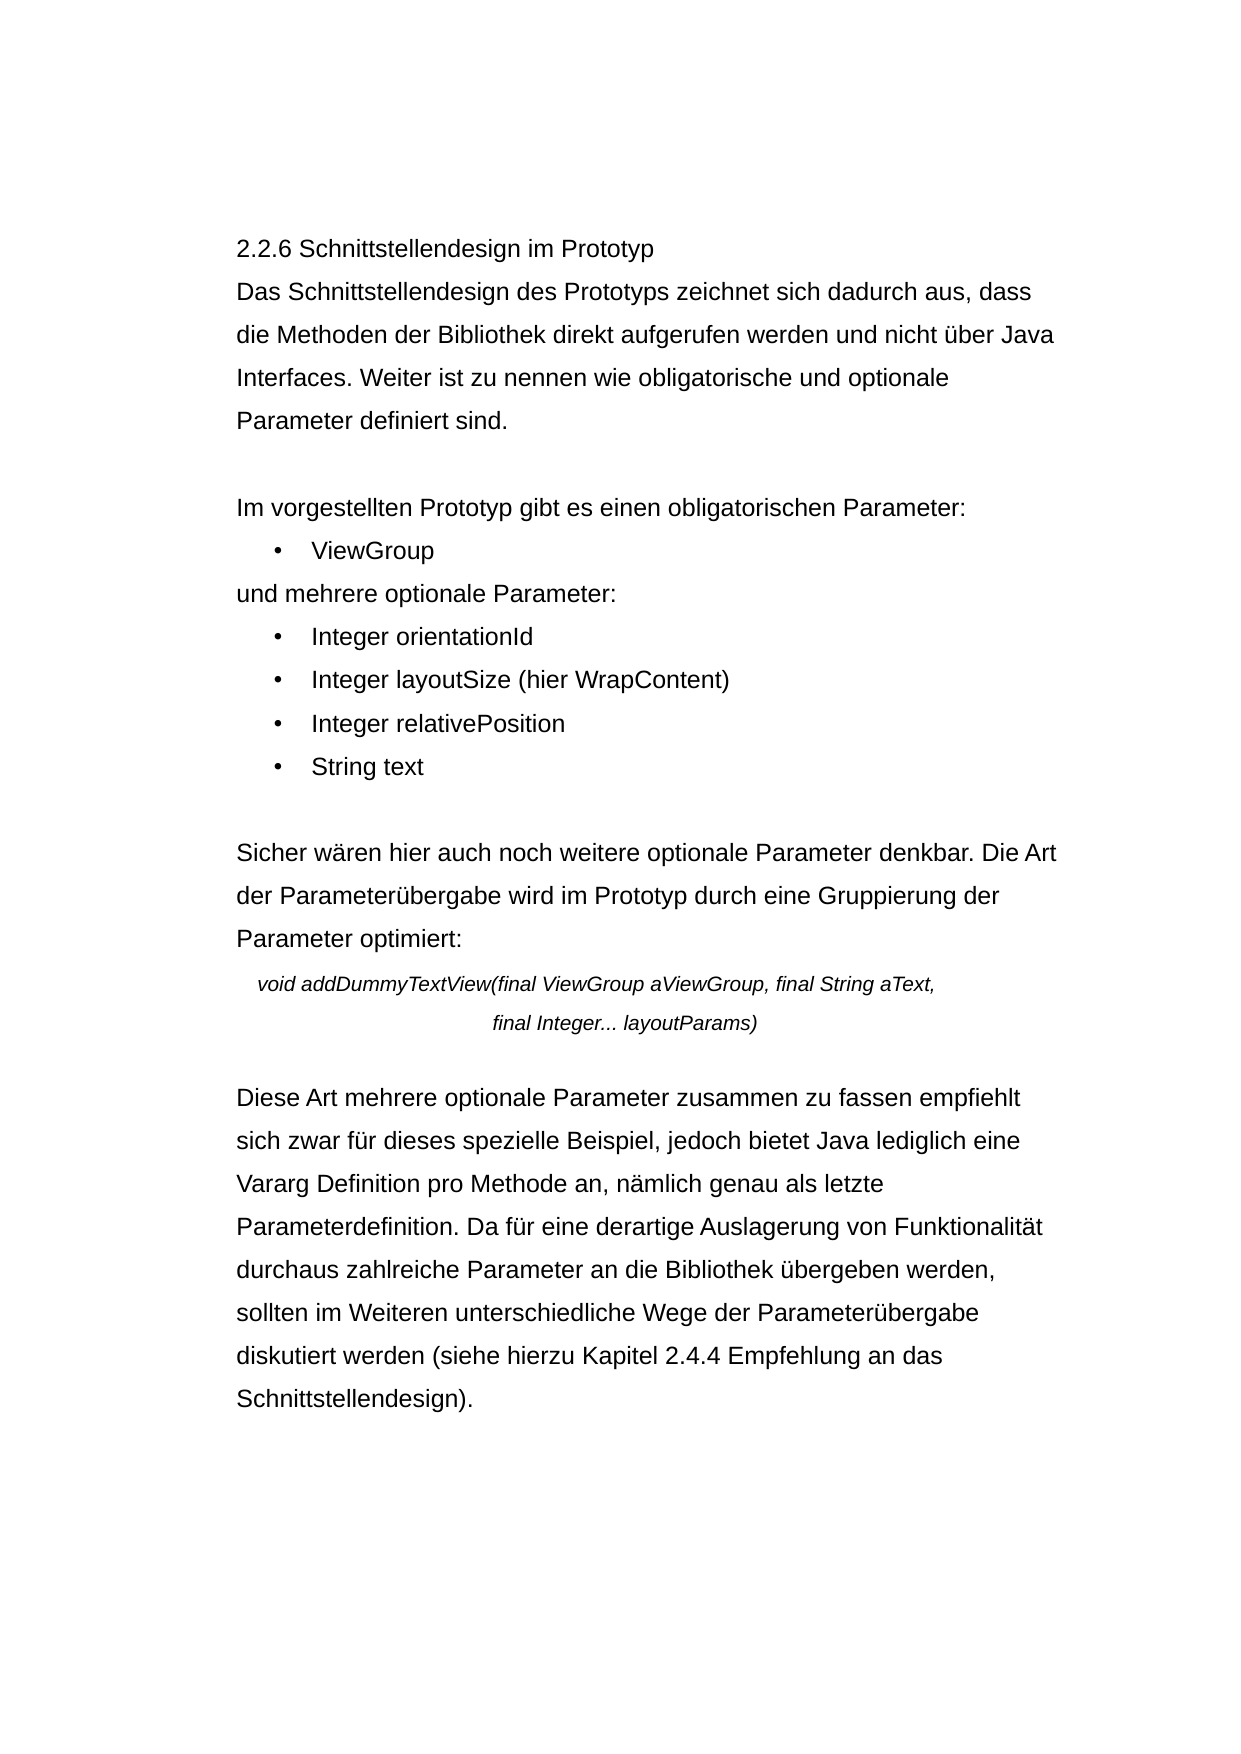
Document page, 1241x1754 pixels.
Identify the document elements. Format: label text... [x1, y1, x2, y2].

list Integer orientationId [274, 622, 1063, 651]
list Integer layoutSize (hier WrapContent) [274, 665, 1063, 694]
text void addDummyTextView(final ViewGroup aViewGroup, final String aText, [236, 967, 1063, 996]
list String text [274, 752, 1063, 781]
text Sicher wären hier auch noch weitere optionale Parameter denkbar. Die Art der Parameterübergabe wird im Prototyp durch eine Gruppierung der Parameter optimiert: [236, 838, 1063, 953]
text 2.2.6 Schnittstellendesign im Prototyp [236, 234, 1063, 263]
text Das Schnittstellendesign des Prototyps zeichnet sich dadurch aus, dass die Methoden der Bibliothek direkt aufgerufen werden und nicht über Java Interfaces. Weiter ist zu nennen wie obligatorische und optionale Parameter definiert sind. [236, 277, 1063, 435]
list Integer relativePosition [274, 708, 1063, 737]
list ViewGroup [274, 536, 1063, 564]
text Im vorgestellten Prototyp gibt es einen obligatorischen Parameter: [236, 493, 1063, 521]
text Diese Art mehrere optionale Parameter zusammen zu fassen empfiehlt sich zwar für dieses spezielle Beispiel, jedoch bietet Java lediglich eine Vararg Definition pro Methode an, nämlich genau als letzte Parameterdefinition. Da für eine derartige Auslagerung von Funktionalität durchaus zahlreiche Parameter an die Bibliothek übergeben werden, sollten im Weiteren unterschiedliche Wege der Parameterübergabe diskutiert werden (siehe hierzu Kapitel 2.4.4 Empfehlung an das Schnittstellendesign). [236, 1082, 1063, 1413]
text und mehrere optionale Parameter: [236, 579, 1063, 608]
text final Integer... layoutParams) [236, 1011, 1063, 1034]
